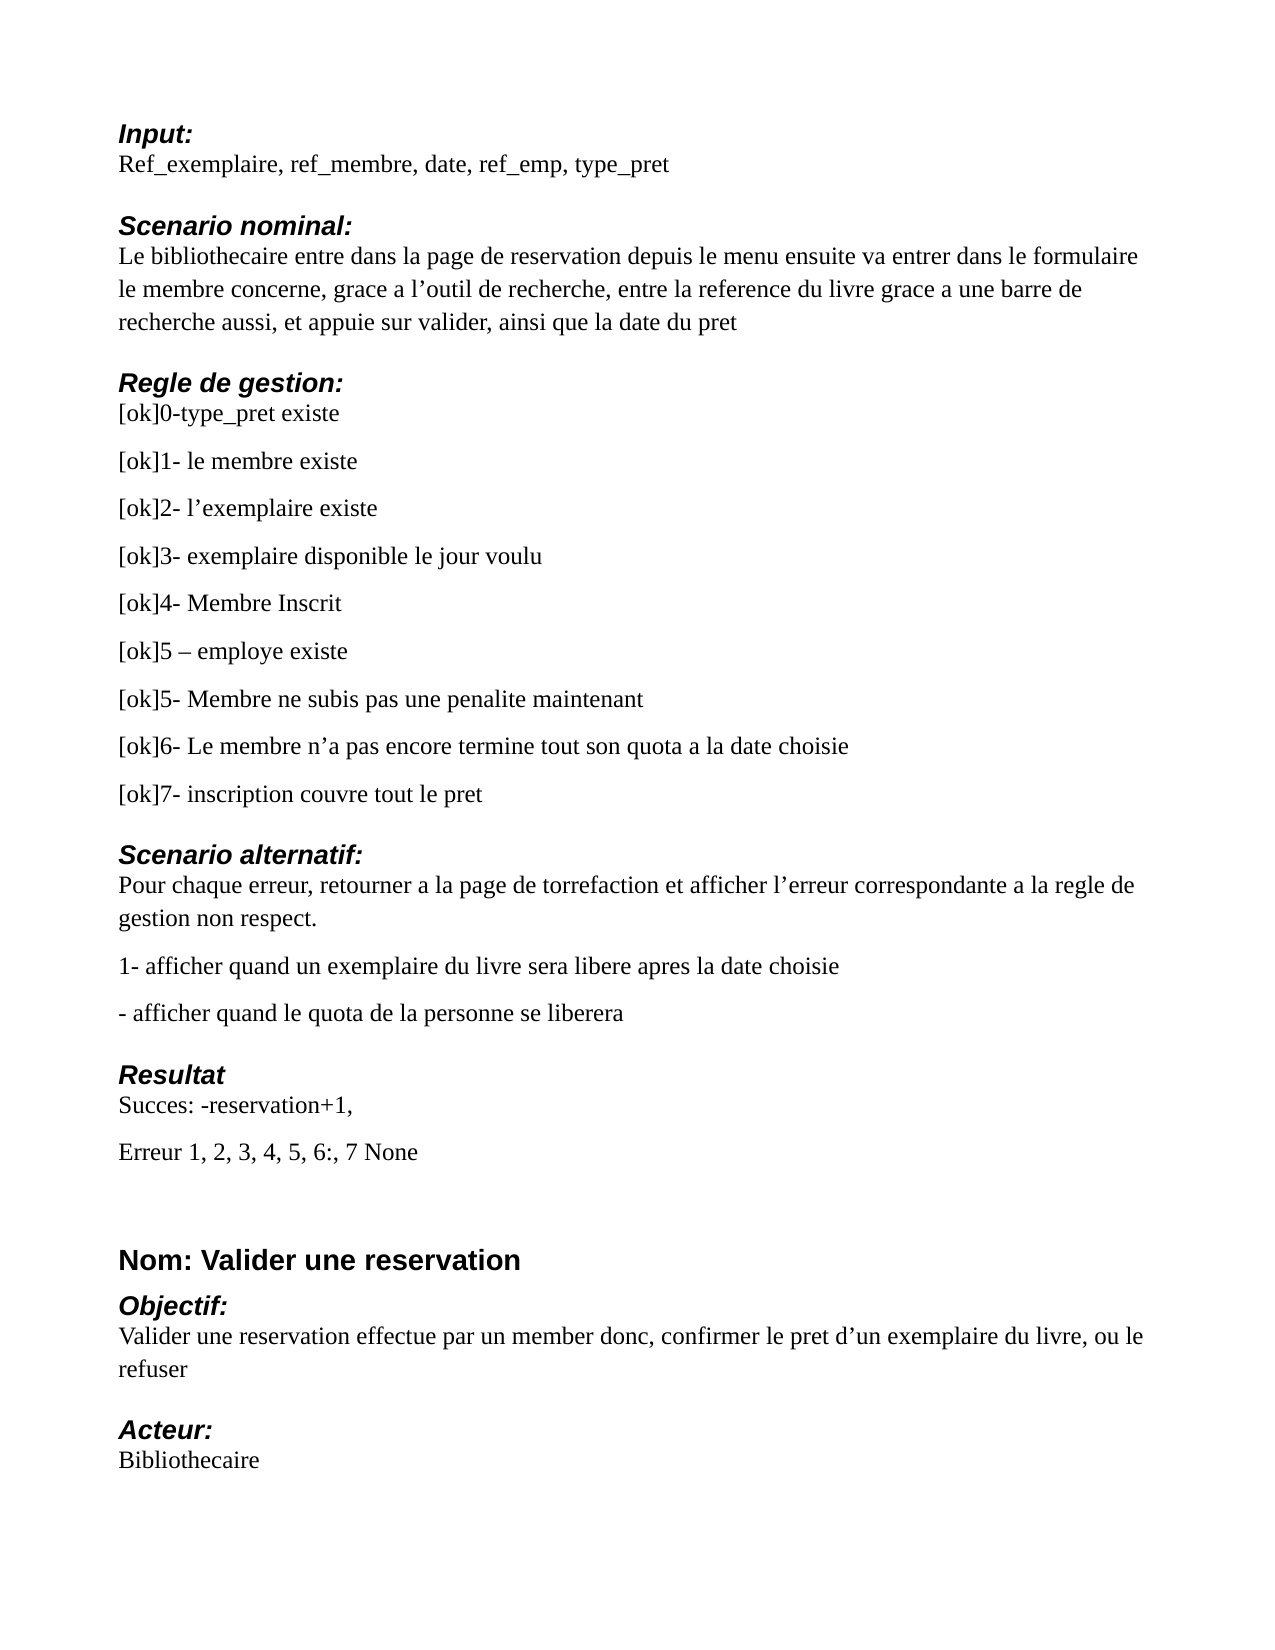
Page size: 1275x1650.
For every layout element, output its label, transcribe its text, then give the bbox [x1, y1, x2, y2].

subtitle Nom: Valider une reservation [118, 1243, 1157, 1277]
subtitle Scenario nominal: [118, 209, 1157, 241]
text [ok]4- Membre Inscrit [118, 588, 1157, 617]
text Ref_exemplaire, ref_membre, date, ref_emp, type_pret [118, 149, 1157, 178]
text Bibliothecaire [118, 1445, 1157, 1474]
subtitle Scenario alternatif: [118, 839, 1157, 870]
text 1- afficher quand un exemplaire du livre sera libere apres la date choisie [118, 951, 1157, 980]
text Le bibliothecaire entre dans la page de reservation depuis le menu ensuite va entrer dans le formulaire le membre concerne, grace a l’outil de recherche, entre la reference du livre grace a une barre de recherche aussi, et appuie sur valider, ainsi que la date du pret [118, 241, 1157, 336]
text [ok]1- le membre existe [118, 446, 1157, 474]
subtitle Resultat [118, 1059, 1157, 1090]
text [ok]0-type_pret existe [118, 398, 1157, 427]
text [ok]3- exemplaire disponible le jour voulu [118, 541, 1157, 570]
text [ok]7- inscription couvre tout le pret [118, 779, 1157, 808]
text [ok]2- l’exemplaire existe [118, 493, 1157, 522]
text [ok]6- Le membre n’a pas encore termine tout son quota a la date choisie [118, 731, 1157, 760]
text - afficher quand le quota de la personne se liberera [118, 998, 1157, 1027]
text Erreur 1, 2, 3, 4, 5, 6:, 7 None [118, 1137, 1157, 1166]
subtitle Input: [118, 118, 1157, 149]
text [ok]5 – employe existe [118, 636, 1157, 665]
subtitle Objectif: [118, 1289, 1157, 1321]
subtitle Regle de gestion: [118, 367, 1157, 398]
text Succes: -reservation+1, [118, 1090, 1157, 1119]
text Valider une reservation effectue par un member donc, confirmer le pret d’un exemplaire du livre, ou le refuser [118, 1321, 1157, 1382]
subtitle Acteur: [118, 1414, 1157, 1445]
text [ok]5- Membre ne subis pas une penalite maintenant [118, 684, 1157, 712]
text Pour chaque erreur, retourner a la page de torrefaction et afficher l’erreur correspondante a la regle de gestion non respect. [118, 870, 1157, 932]
